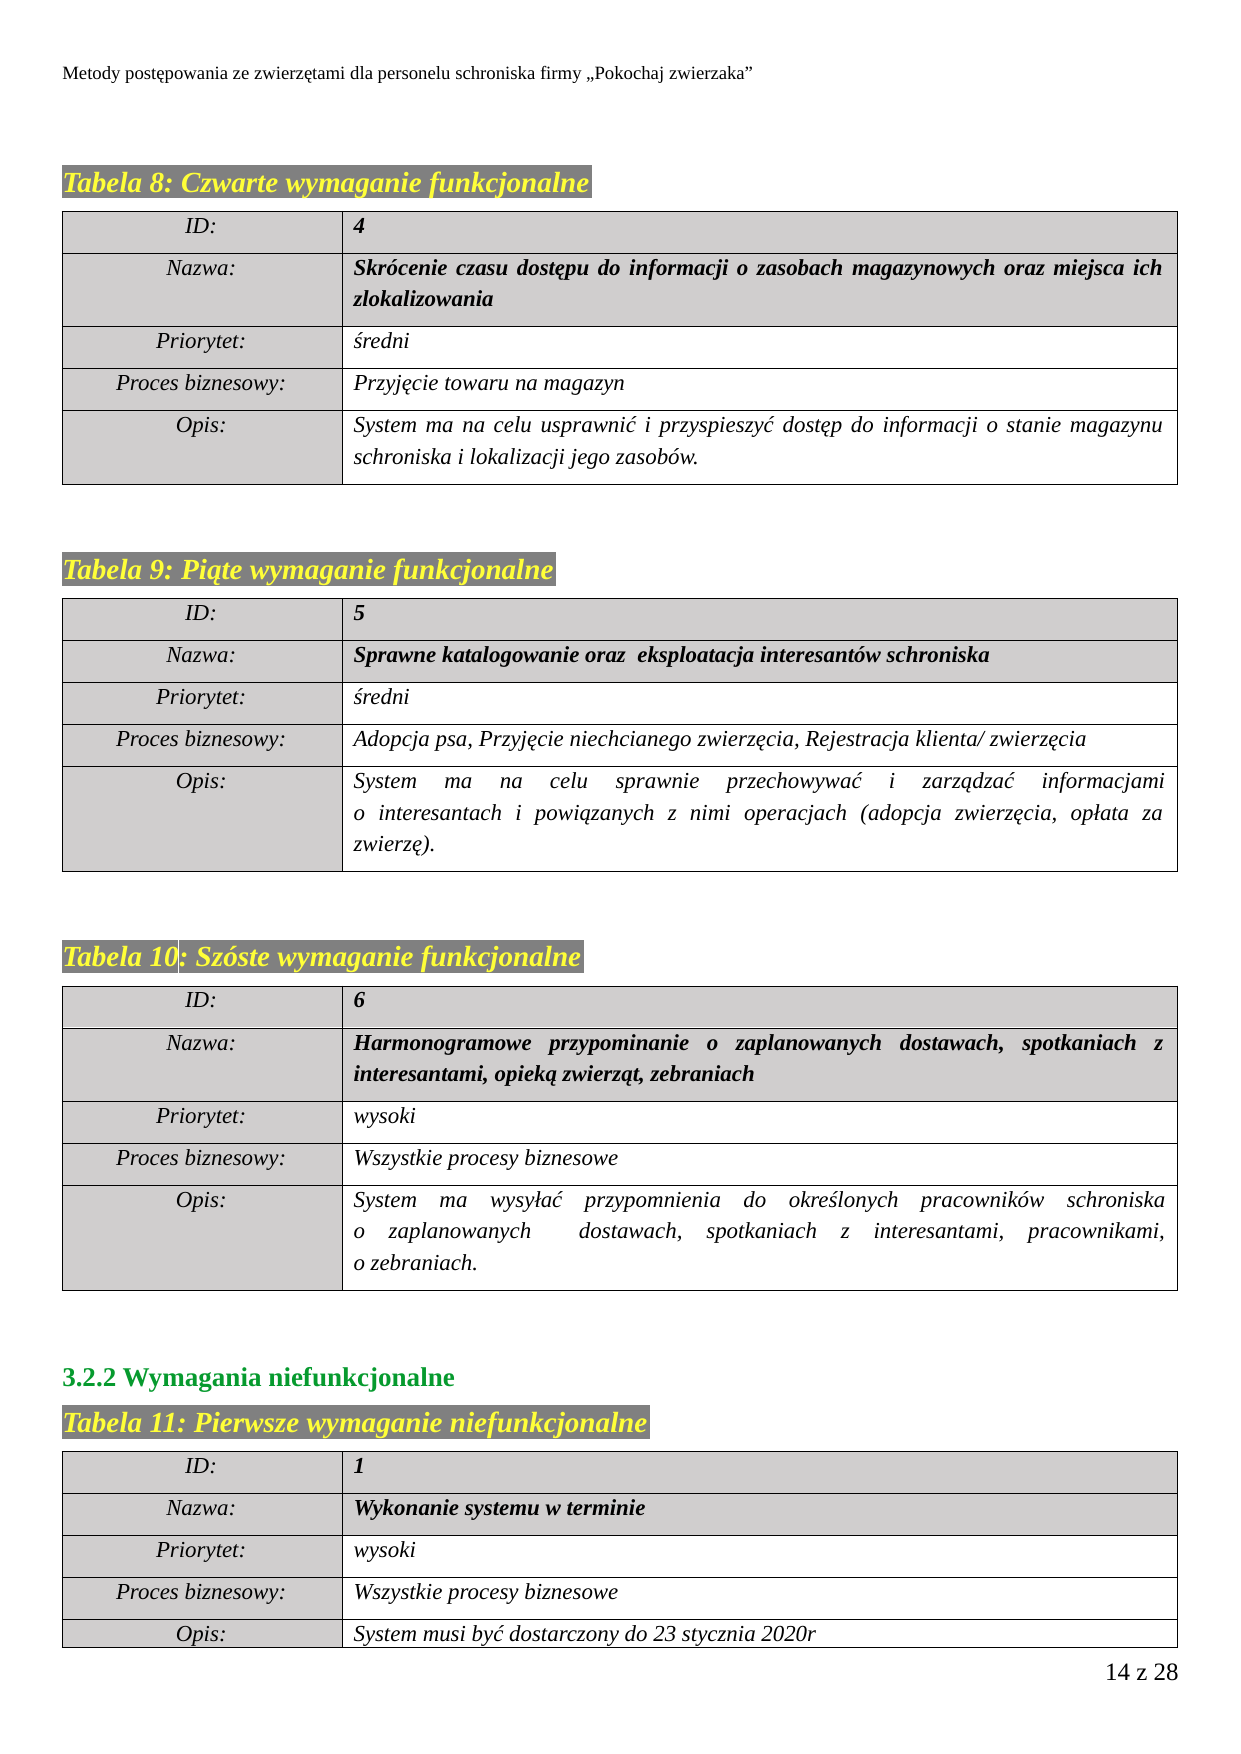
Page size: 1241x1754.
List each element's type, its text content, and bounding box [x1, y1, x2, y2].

text Tabela 8: Czwarte wymaganie funkcjonalne [62, 165, 1178, 198]
table_cell średni [343, 327, 1177, 368]
table_cell Opis: [63, 1186, 342, 1290]
table_cell Nazwa: [63, 1029, 342, 1101]
table_cell System ma na celu usprawnić i przyspieszyć dostęp do informacji o stanie magazynu schroniska i lokalizacji jego zasobów. [343, 411, 1177, 484]
table_header 6 [343, 987, 1177, 1027]
table_cell Priorytet: [63, 327, 342, 368]
table_cell Sprawne katalogowanie oraz eksploatacja interesantów schroniska [343, 641, 1177, 682]
table_header 1 [343, 1452, 1177, 1493]
table_cell Wszystkie procesy biznesowe [343, 1144, 1177, 1185]
table_header ID: [63, 1452, 342, 1493]
table_cell Harmonogramowe przypominanie o zaplanowanych dostawach, spotkaniach z interesantami, opieką zwierząt, zebraniach [343, 1029, 1177, 1101]
table_cell Proces biznesowy: [63, 725, 342, 766]
table_cell Wszystkie procesy biznesowe [343, 1578, 1177, 1619]
table_cell Wykonanie systemu w terminie [343, 1494, 1177, 1535]
table_cell Priorytet: [63, 683, 342, 724]
table_cell Nazwa: [63, 641, 342, 682]
table_cell średni [343, 683, 1177, 724]
table_header 4 [343, 212, 1177, 253]
table_header ID: [63, 599, 342, 640]
text Tabela 10: Szóste wymaganie funkcjonalne [62, 939, 1178, 973]
text Tabela 11: Pierwsze wymaganie niefunkcjonalne [62, 1405, 1178, 1439]
subtitle 3.2.2 Wymagania niefunkcjonalne [62, 1362, 1178, 1393]
table_cell wysoki [343, 1102, 1177, 1143]
table_cell Opis: [63, 1620, 342, 1647]
table_cell Nazwa: [63, 254, 342, 326]
table_cell Nazwa: [63, 1494, 342, 1535]
table_cell wysoki [343, 1536, 1177, 1577]
table_cell Priorytet: [63, 1102, 342, 1143]
table_header 5 [343, 599, 1177, 640]
table_header ID: [63, 212, 342, 253]
table_cell Opis: [63, 767, 342, 871]
table_cell Proces biznesowy: [63, 1144, 342, 1185]
table_cell System musi być dostarczony do 23 stycznia 2020r [343, 1620, 1177, 1647]
table_cell Adopcja psa, Przyjęcie niechcianego zwierzęcia, Rejestracja klienta/ zwierzęcia [343, 725, 1177, 766]
table_cell Proces biznesowy: [63, 1578, 342, 1619]
table_cell Opis: [63, 411, 342, 484]
table_cell Proces biznesowy: [63, 369, 342, 410]
text Tabela 9: Piąte wymaganie funkcjonalne [62, 552, 1178, 586]
table_cell Przyjęcie towaru na magazyn [343, 369, 1177, 410]
table_header ID: [63, 987, 342, 1027]
table_cell System ma wysyłać przypomnienia do określonych pracowników schroniska o zaplanowanych dostawach, spotkaniach z interesantami, pracownikami, o zebraniach. [343, 1186, 1177, 1290]
table_cell Priorytet: [63, 1536, 342, 1577]
table_cell Skrócenie czasu dostępu do informacji o zasobach magazynowych oraz miejsca ich zlokalizowania [343, 254, 1177, 326]
table_cell System ma na celu sprawnie przechowywać i zarządzać informacjami o interesantach i powiązanych z nimi operacjach (adopcja zwierzęcia, opłata za zwierzę). [343, 767, 1177, 871]
